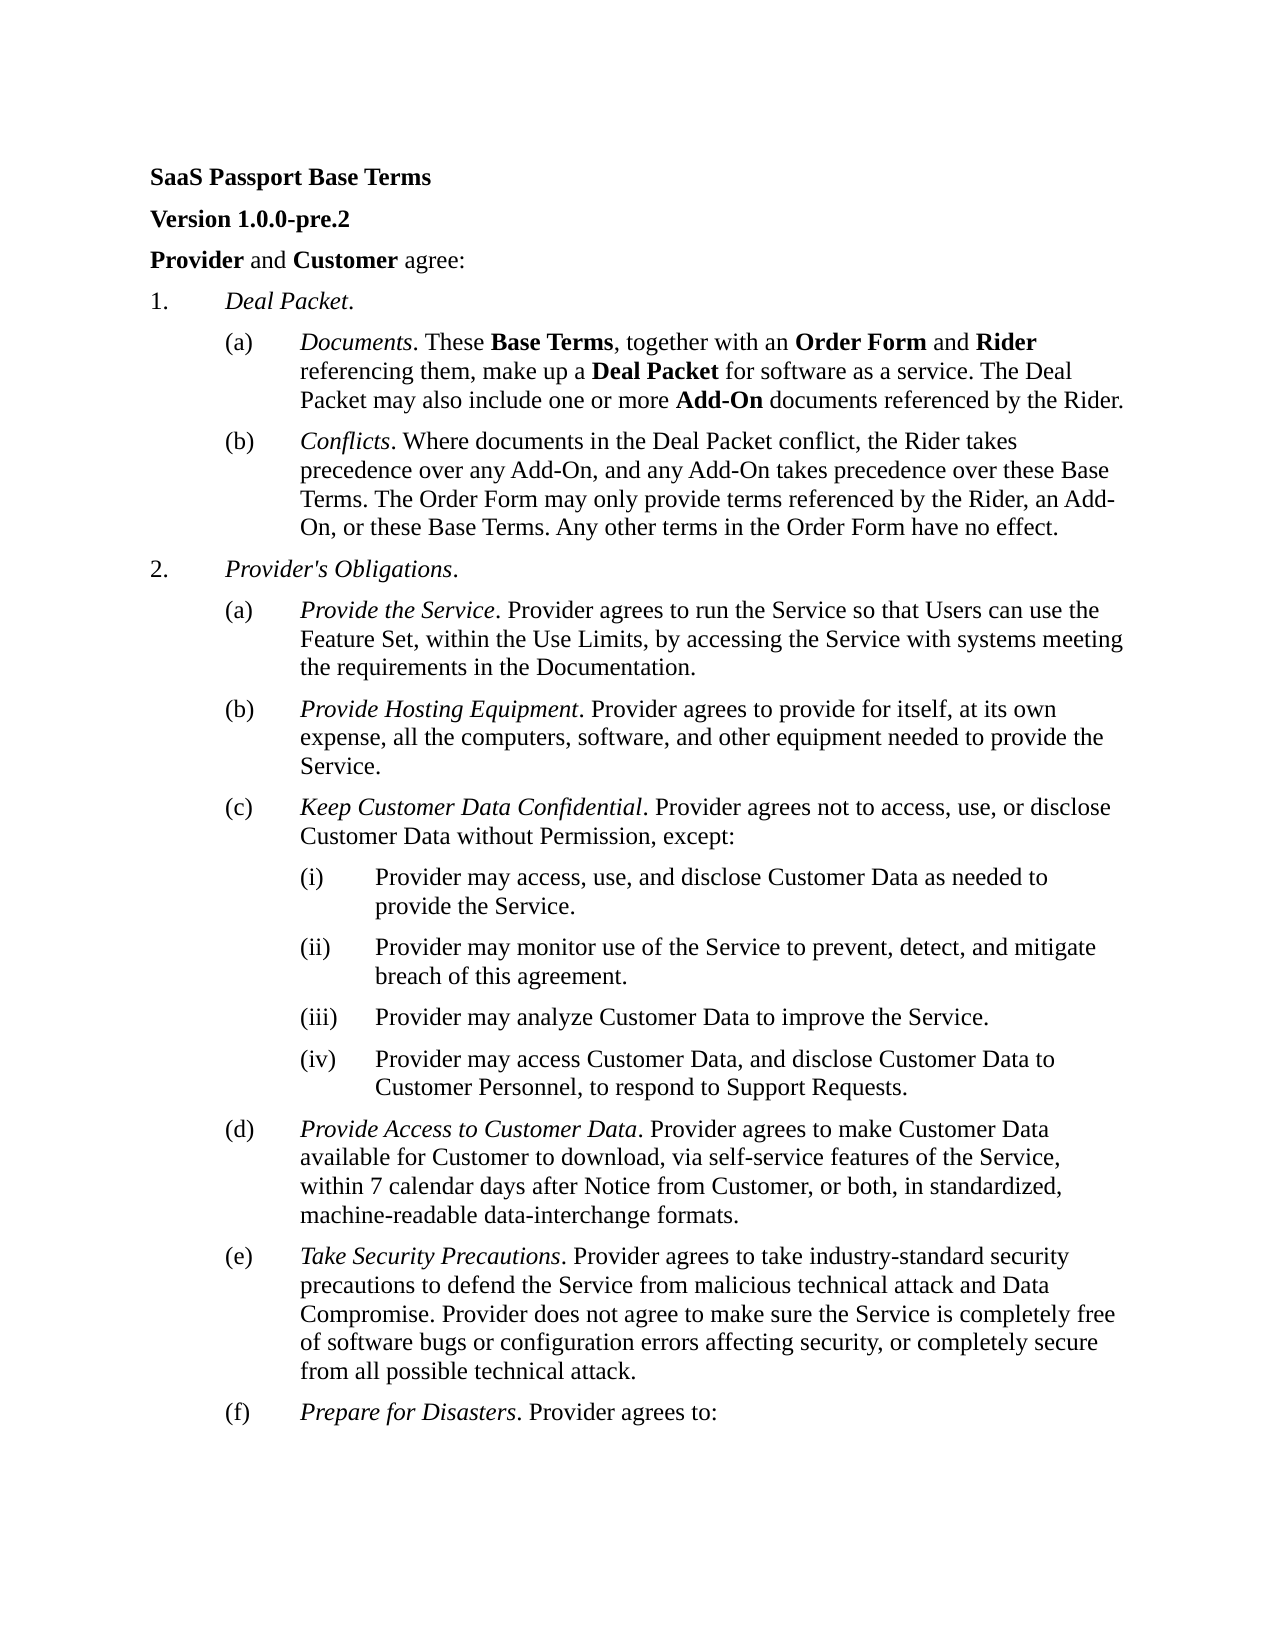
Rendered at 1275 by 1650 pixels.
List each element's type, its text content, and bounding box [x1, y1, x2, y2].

text (i) Provider may access, use, and disclose Customer Data as needed to provide the Service. [300, 862, 1125, 920]
text (f) Prepare for Disasters. Provider agrees to: [225, 1397, 1125, 1426]
text (b) Provide Hosting Equipment. Provider agrees to provide for itself, at its own expense, all the computers, software, and other equipment needed to provide the Service. [225, 694, 1125, 780]
text (b) Conflicts. Where documents in the Deal Packet conflict, the Rider takes precedence over any Add-On, and any Add-On takes precedence over these Base Terms. The Order Form may only provide terms referenced by the Rider, an Add-On, or these Base Terms. Any other terms in the Order Form have no effect. [225, 426, 1125, 541]
text (iv) Provider may access Customer Data, and disclose Customer Data to Customer Personnel, to respond to Support Requests. [300, 1044, 1125, 1101]
text (a) Provide the Service. Provider agrees to run the Service so that Users can use the Feature Set, within the Use Limits, by accessing the Service with systems meeting the requirements in the Documentation. [225, 595, 1125, 681]
text Version 1.0.0-pre.2 [150, 204, 1125, 232]
text (c) Keep Customer Data Confidential. Provider agrees not to access, use, or disclose Customer Data without Permission, except: [225, 792, 1125, 850]
text Provider and Customer agree: [150, 245, 1125, 274]
text (a) Documents. These Base Terms, together with an Order Form and Rider referencing them, make up a Deal Packet for software as a service. The Deal Packet may also include one or more Add-On documents referenced by the Rider. [225, 327, 1125, 414]
text (ii) Provider may monitor use of the Service to prevent, detect, and mitigate breach of this agreement. [300, 932, 1125, 990]
text (iii) Provider may analyze Customer Data to improve the Service. [300, 1002, 1125, 1031]
text (e) Take Security Precautions. Provider agrees to take industry-standard security precautions to defend the Service from malicious technical attack and Data Compromise. Provider does not agree to make sure the Service is completely free of software bugs or configuration errors affecting security, or completely secure from all possible technical attack. [225, 1241, 1125, 1385]
text SaaS Passport Base Terms [150, 162, 1125, 191]
text 2. Provider's Obligations. [150, 554, 1125, 582]
text (d) Provide Access to Customer Data. Provider agrees to make Customer Data available for Customer to download, via self-service features of the Service, within 7 calendar days after Notice from Customer, or both, in standardized, machine-readable data-interchange formats. [225, 1114, 1125, 1229]
text 1. Deal Packet. [150, 286, 1125, 315]
